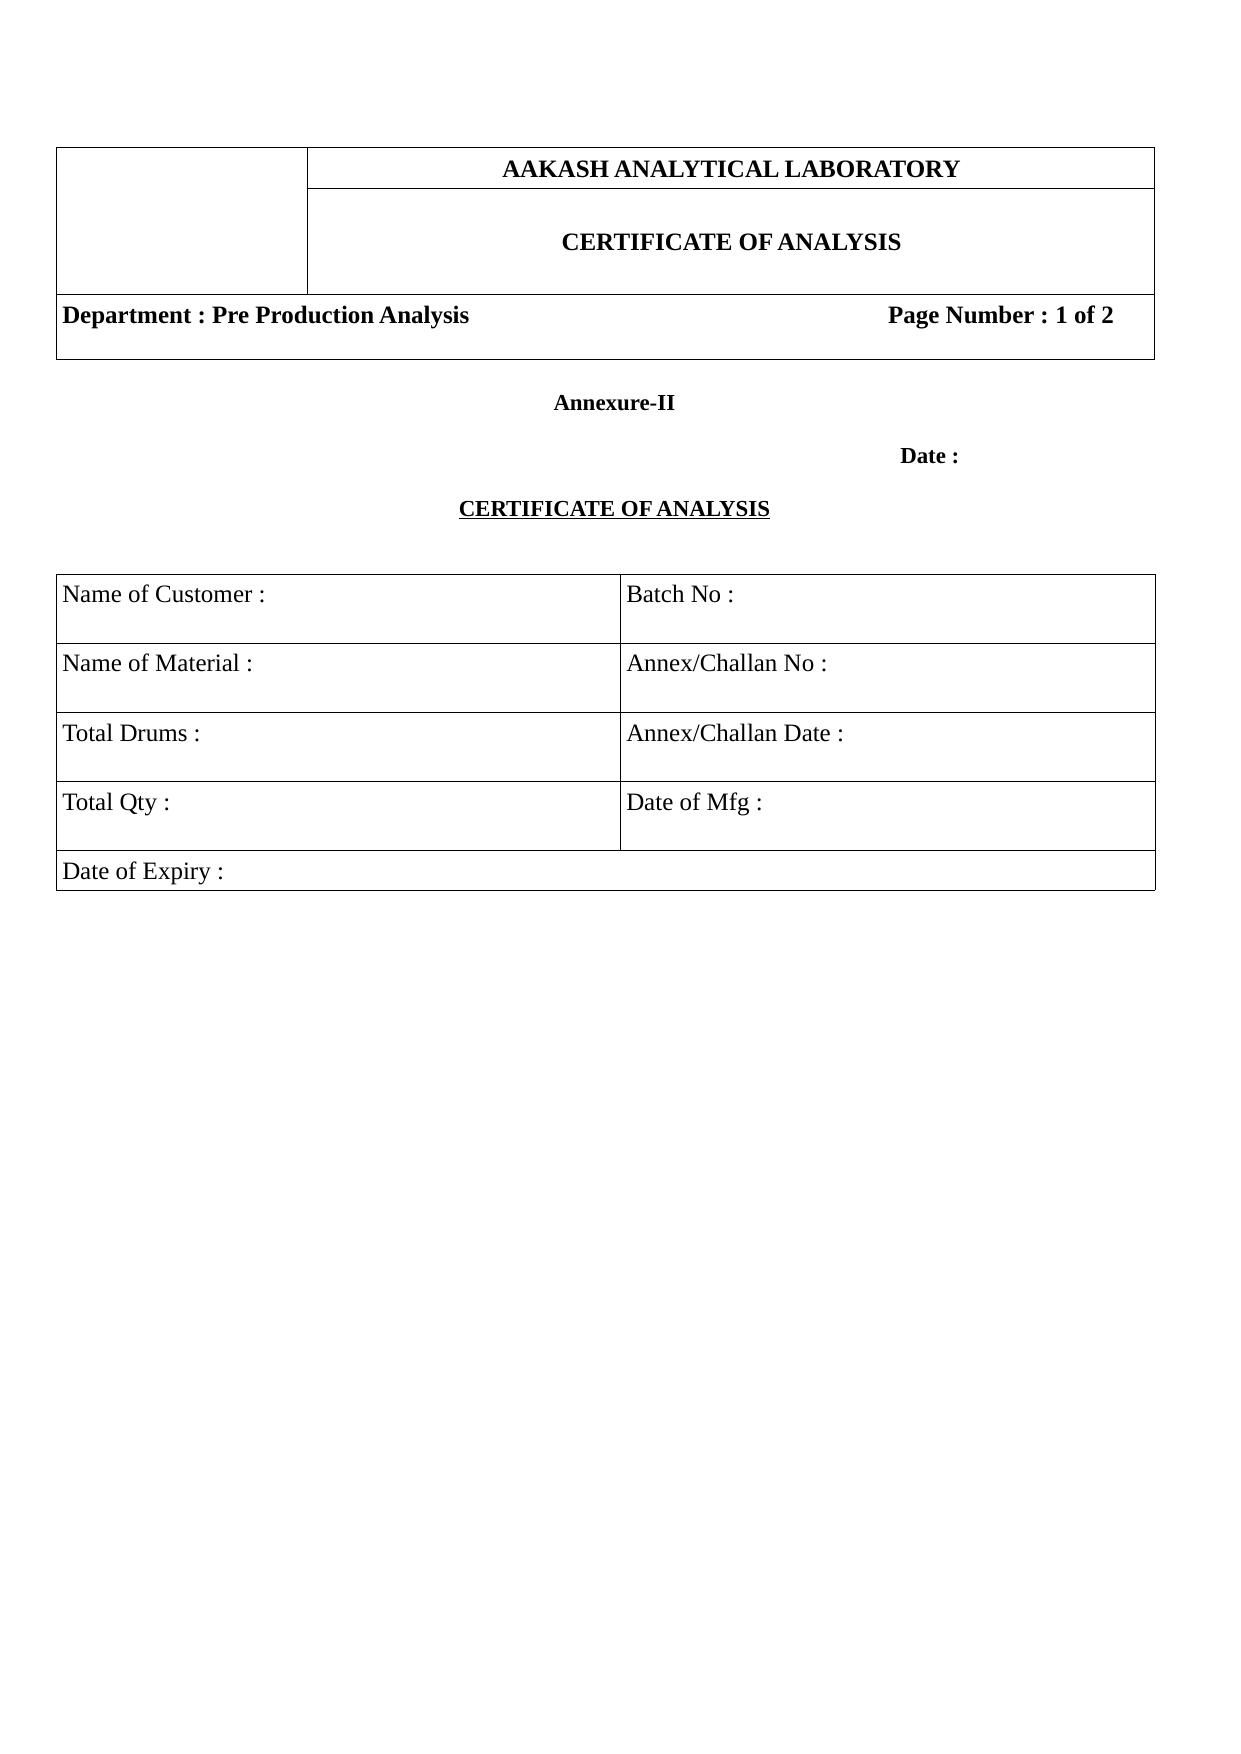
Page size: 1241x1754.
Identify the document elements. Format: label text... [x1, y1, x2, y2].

table_cell Date of Expiry : <preproduction.date> [57, 851, 1155, 890]
table_header Batch No : <preproduction.shipment.reference> [621, 575, 1155, 643]
table_header AAKASH ANALYTICAL LABORATORY [308, 148, 1154, 188]
table_cell Date of Mfg : <preproduction.shipment.effective_date> [621, 782, 1155, 850]
table_cell Total Qty : <preproduction.input_qty> [57, 782, 620, 850]
table_cell CERTIFICATE OF ANALYSIS [308, 189, 1154, 294]
text Date : [53, 442, 1175, 468]
text Annexure-II [53, 389, 1175, 416]
table_cell Department : Pre Production Analysis Page Number : 1 of 2 [57, 295, 1154, 359]
table_cell Total Drums : <preproduction.drum> [57, 713, 620, 781]
table_header Name of Customer : <preproduction.shipment.company.party.name> [57, 575, 620, 643]
table_header [57, 148, 307, 294]
table_cell Annex/Challan No : <preproduction.shipment.chaalan> [621, 644, 1155, 712]
text <if test="preproduction.state=='approved'" > [118, 943, 1122, 972]
table_cell Name of Material : <preproduction.moves.product.name> [57, 644, 620, 712]
text CERTIFICATE OF ANALYSIS [53, 494, 1175, 521]
table_cell Annex/Challan Date : <preproduction.shipment.planned_date> [621, 713, 1155, 781]
